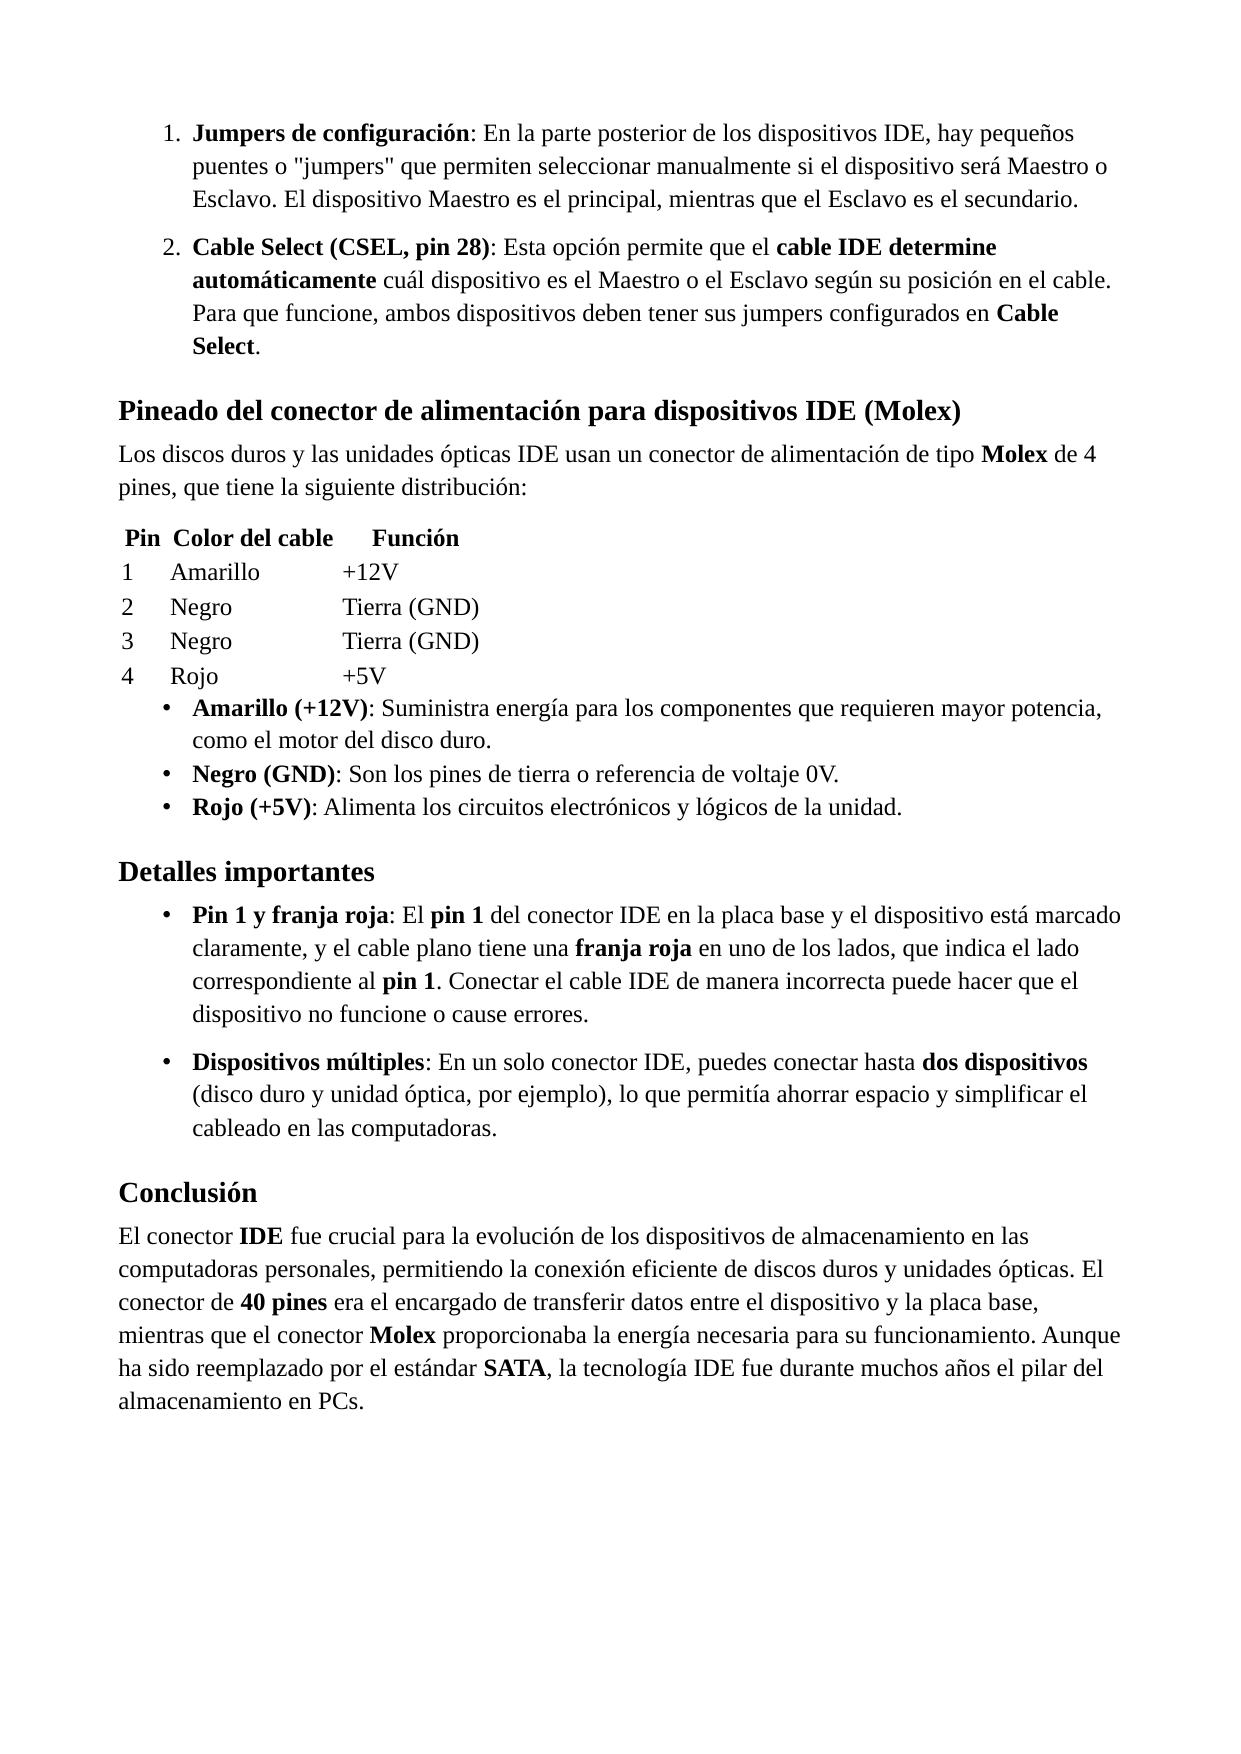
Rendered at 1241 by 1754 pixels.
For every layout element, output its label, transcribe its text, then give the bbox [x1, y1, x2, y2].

table_cell +12V [339, 554, 492, 589]
table_header Color del cable [167, 520, 339, 554]
table_header Pin [118, 520, 167, 554]
list Dispositivos múltiples: En un solo conector IDE, puedes conectar hasta dos dispositivos (disco duro y unidad óptica, por ejemplo), lo que permitía ahorrar espacio y simplificar el cableado en las computadoras. [162, 1047, 1122, 1141]
table_cell 3 [118, 624, 167, 658]
subtitle Conclusión [118, 1175, 1122, 1208]
text El conector IDE fue crucial para la evolución de los dispositivos de almacenamiento en las computadoras personales, permitiendo la conexión eficiente de discos duros y unidades ópticas. El conector de 40 pines era el encargado de transferir datos entre el dispositivo y la placa base, mientras que el conector Molex proporcionaba la energía necesaria para su funcionamiento. Aunque ha sido reemplazado por el estándar SATA, la tecnología IDE fue durante muchos años el pilar del almacenamiento en PCs. [118, 1221, 1122, 1415]
table_cell 4 [118, 658, 167, 693]
subtitle Detalles importantes [118, 854, 1122, 887]
table_cell Negro [167, 624, 339, 658]
table_cell Negro [167, 589, 339, 623]
subtitle Pineado del conector de alimentación para dispositivos IDE (Molex) [118, 393, 1122, 427]
list Amarillo (+12V): Suministra energía para los componentes que requieren mayor potencia, como el motor del disco duro. [162, 693, 1122, 754]
table_cell 2 [118, 589, 167, 623]
table_cell Tierra (GND) [339, 589, 492, 623]
table_cell Rojo [167, 658, 339, 693]
list Jumpers de configuración: En la parte posterior de los dispositivos IDE, hay pequeños puentes o "jumpers" que permiten seleccionar manualmente si el dispositivo será Maestro o Esclavo. El dispositivo Maestro es el principal, mientras que el Esclavo es el secundario. [162, 118, 1122, 213]
table_cell 1 [118, 554, 167, 589]
table_cell Amarillo [167, 554, 339, 589]
list Pin 1 y franja roja: El pin 1 del conector IDE en la placa base y el dispositivo está marcado claramente, y el cable plano tiene una franja roja en uno de los lados, que indica el lado correspondiente al pin 1. Conectar el cable IDE de manera incorrecta puede hacer que el dispositivo no funcione o cause errores. [162, 900, 1122, 1028]
table_cell +5V [339, 658, 492, 693]
table_cell Tierra (GND) [339, 624, 492, 658]
table_header Función [339, 520, 492, 554]
text Los discos duros y las unidades ópticas IDE usan un conector de alimentación de tipo Molex de 4 pines, que tiene la siguiente distribución: [118, 439, 1122, 501]
list Cable Select (CSEL, pin 28): Esta opción permite que el cable IDE determine automáticamente cuál dispositivo es el Maestro o el Esclavo según su posición en el cable. Para que funcione, ambos dispositivos deben tener sus jumpers configurados en Cable Select. [162, 232, 1122, 359]
list Rojo (+5V): Alimenta los circuitos electrónicos y lógicos de la unidad. [162, 792, 1122, 820]
list Negro (GND): Son los pines de tierra o referencia de voltaje 0V. [162, 759, 1122, 787]
